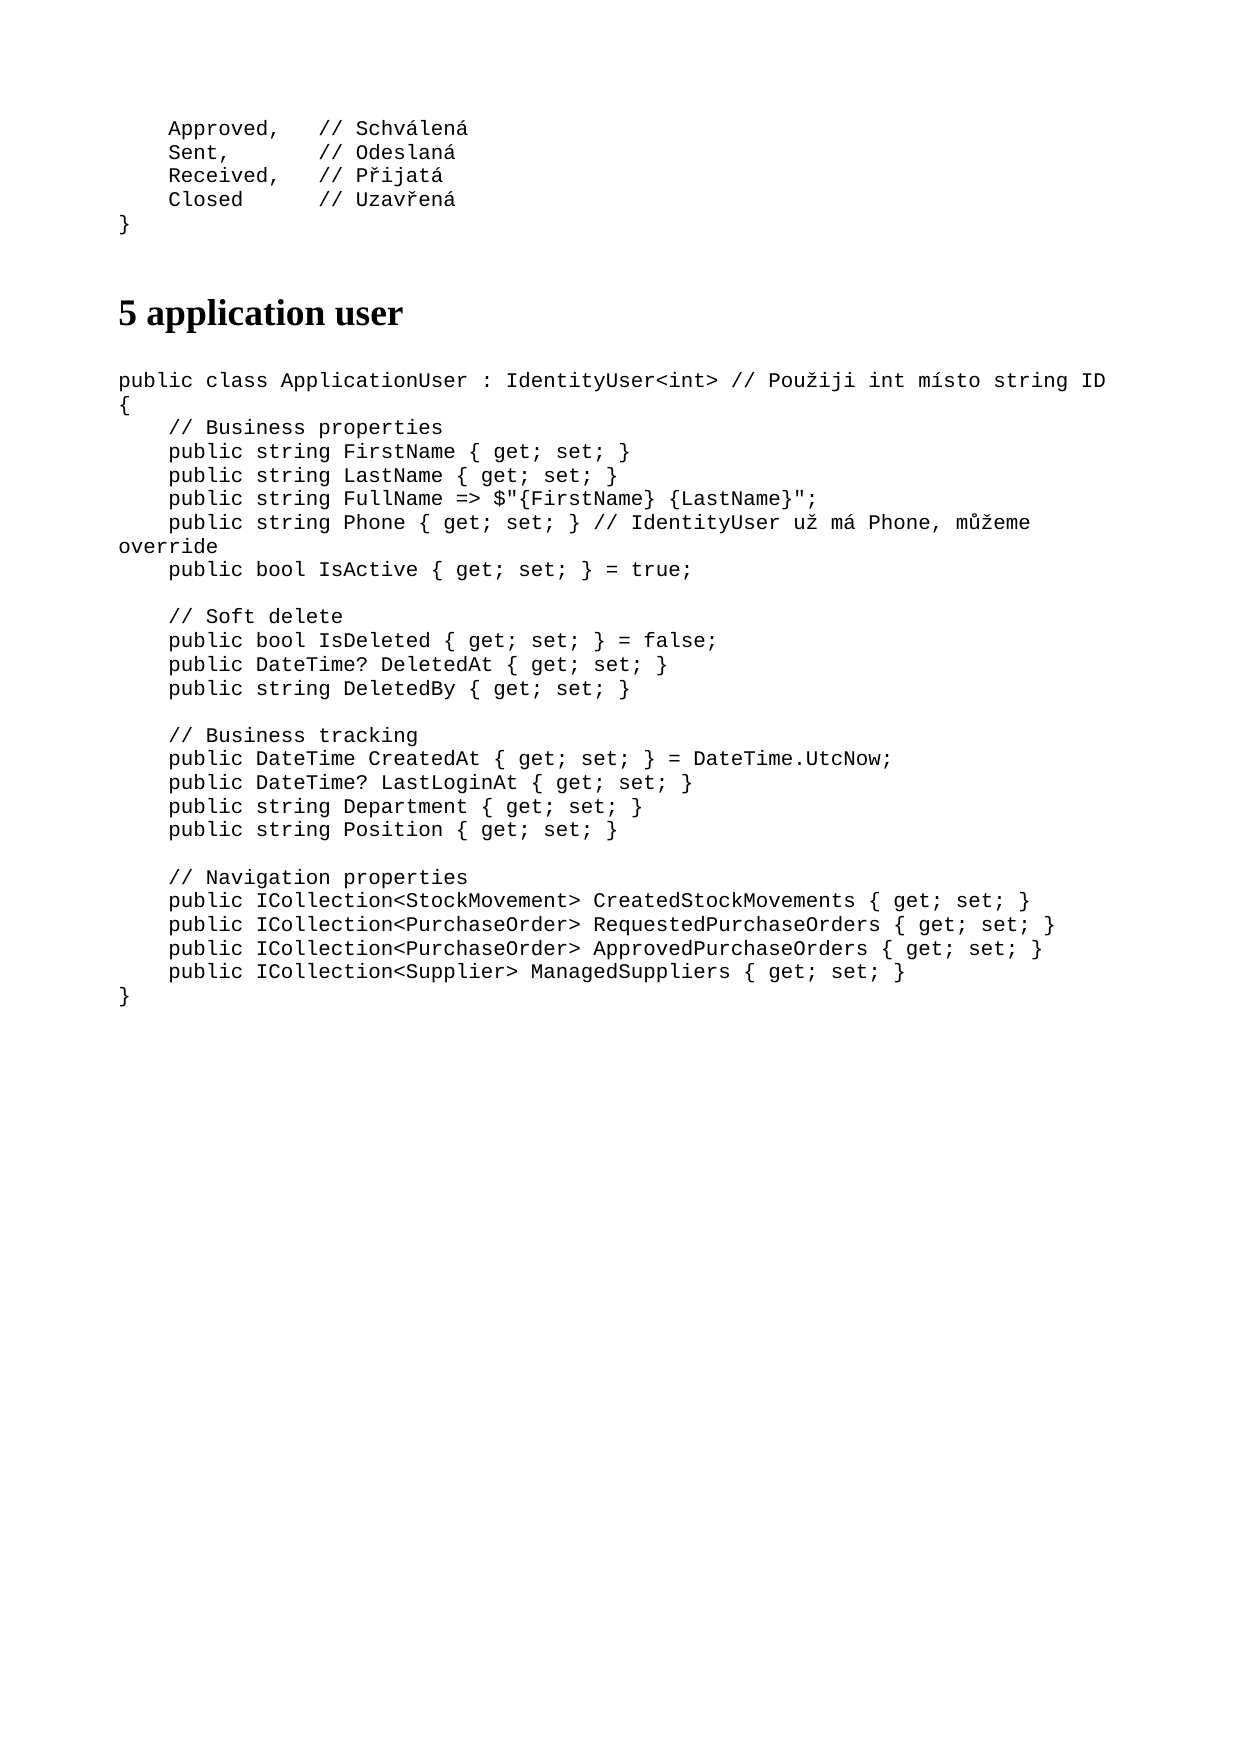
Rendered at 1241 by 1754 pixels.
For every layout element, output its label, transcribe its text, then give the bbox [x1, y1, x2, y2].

text public ICollection<Supplier> ManagedSuppliers { get; set; } [118, 961, 1122, 985]
text public string Department { get; set; } [118, 796, 1122, 819]
text public DateTime CreatedAt { get; set; } = DateTime.UtcNow; [118, 748, 1122, 772]
text Approved, // Schválená [118, 118, 1122, 142]
text public string FullName => $"{FirstName} {LastName}"; [118, 488, 1122, 512]
text public string LastName { get; set; } [118, 465, 1122, 488]
text Sent, // Odeslaná [118, 142, 1122, 165]
text public ICollection<PurchaseOrder> ApprovedPurchaseOrders { get; set; } [118, 938, 1122, 961]
text { [118, 394, 1122, 417]
text } [118, 985, 1122, 1008]
text public string Phone { get; set; } // IdentityUser už má Phone, můžeme override [118, 512, 1122, 559]
subtitle 5 application user [118, 291, 1122, 334]
text // Business tracking [118, 725, 1122, 748]
text // Business properties [118, 417, 1122, 441]
text public bool IsDeleted { get; set; } = false; [118, 630, 1122, 654]
text public bool IsActive { get; set; } = true; [118, 559, 1122, 583]
text // Soft delete [118, 607, 1122, 630]
text public DateTime? LastLoginAt { get; set; } [118, 772, 1122, 796]
text public string DeletedBy { get; set; } [118, 677, 1122, 701]
text Received, // Přijatá [118, 165, 1122, 189]
text public string Position { get; set; } [118, 819, 1122, 843]
text public ICollection<PurchaseOrder> RequestedPurchaseOrders { get; set; } [118, 914, 1122, 938]
text } [118, 213, 1122, 236]
text public string FirstName { get; set; } [118, 441, 1122, 465]
text public class ApplicationUser : IdentityUser<int> // Použiji int místo string ID [118, 370, 1122, 394]
text Closed // Uzavřená [118, 189, 1122, 213]
text public DateTime? DeletedAt { get; set; } [118, 654, 1122, 677]
text public ICollection<StockMovement> CreatedStockMovements { get; set; } [118, 890, 1122, 914]
text // Navigation properties [118, 867, 1122, 890]
